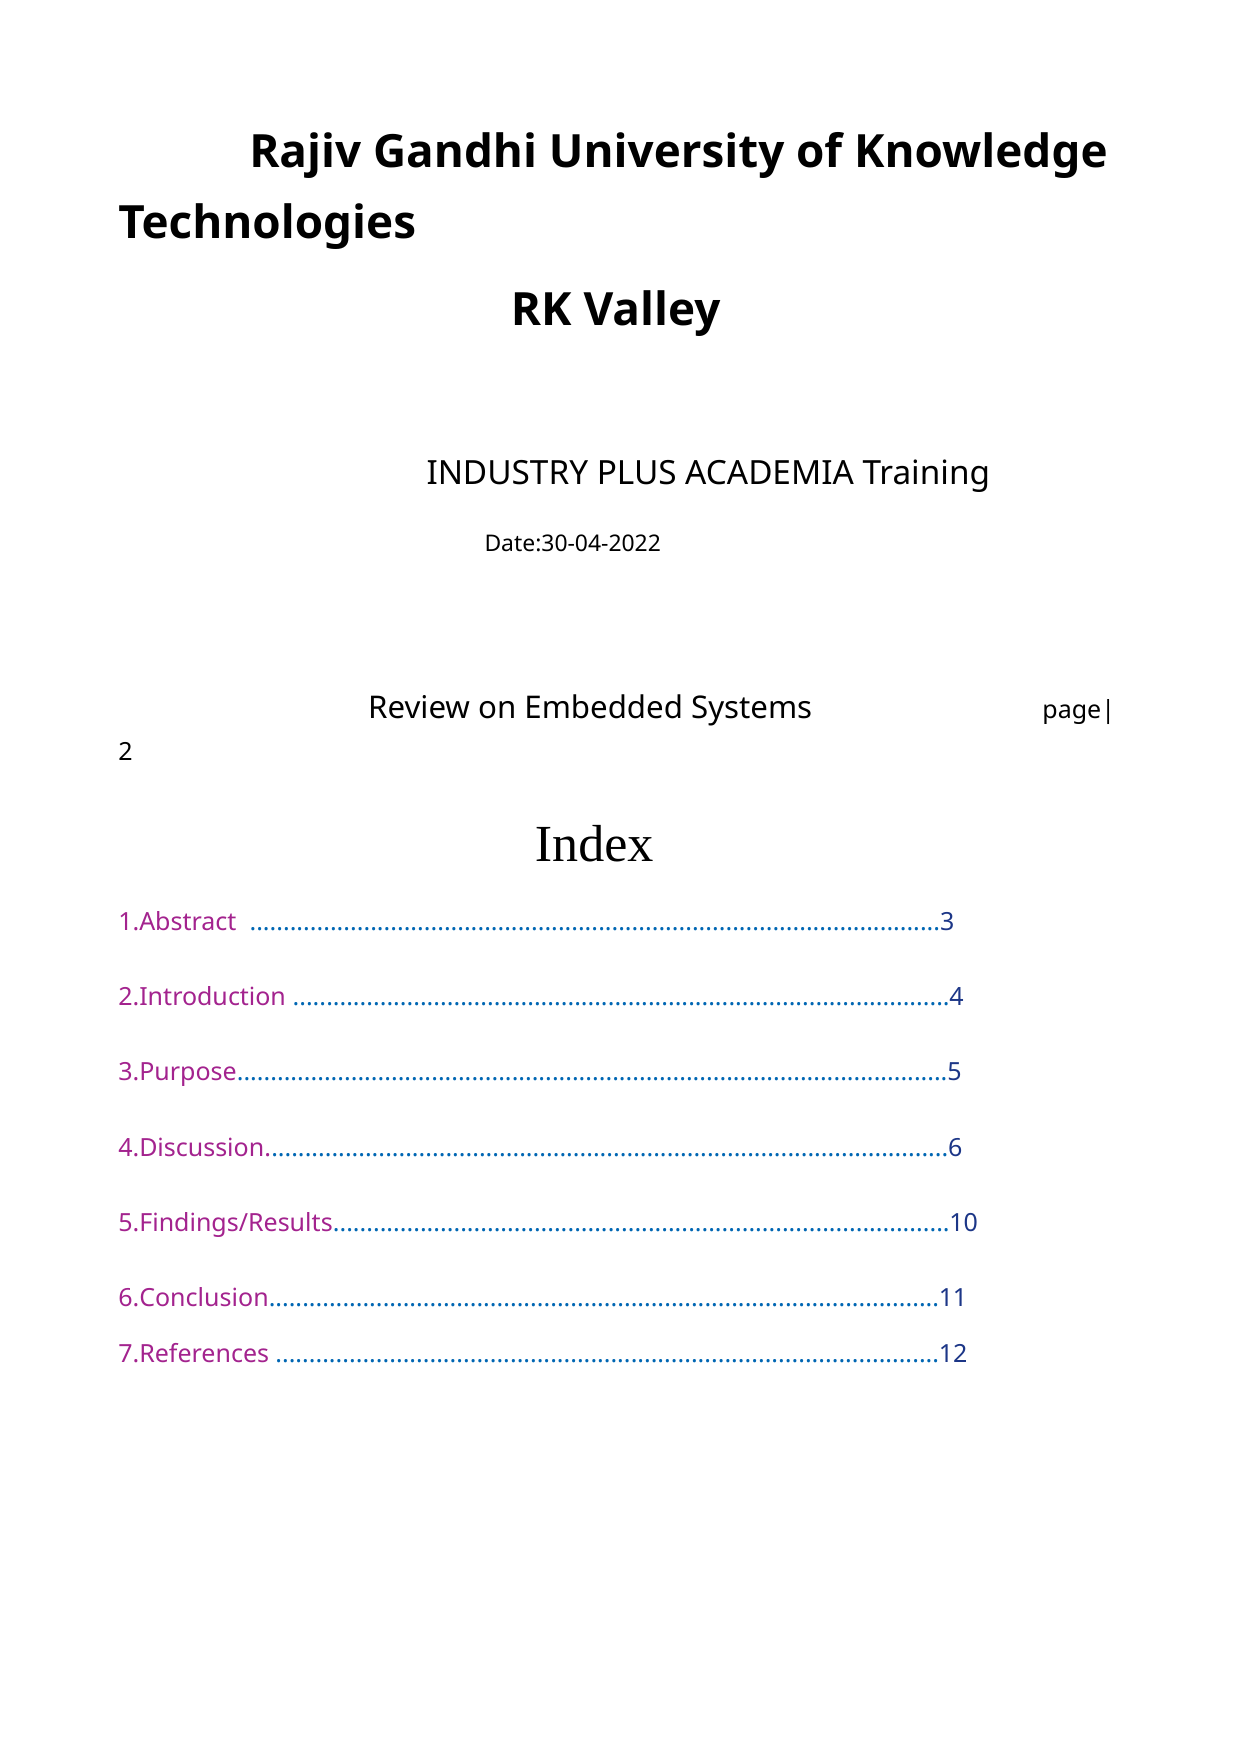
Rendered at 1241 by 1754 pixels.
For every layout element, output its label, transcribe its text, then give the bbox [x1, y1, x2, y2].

text INDUSTRY PLUS ACADEMIA Training [118, 448, 1122, 494]
text Rajiv Gandhi University of Knowledge Technologies [118, 118, 1122, 252]
text Review on Embedded Systems page|2 [118, 683, 1122, 768]
text 4.Discussion......................................................................................................6 [118, 1129, 1122, 1163]
text Date:30-04-2022 [118, 515, 1122, 561]
text 7.References ...................................................................................................12 [118, 1336, 1122, 1370]
text RK Valley [118, 276, 1122, 338]
text 5.Findings/Results............................................................................................10 [118, 1204, 1122, 1238]
subtitle Index [118, 812, 1122, 872]
text 3.Purpose..........................................................................................................5 [118, 1054, 1122, 1088]
text 6.Conclusion....................................................................................................11 [118, 1279, 1122, 1314]
text 1.Abstract .......................................................................................................3 [118, 903, 1122, 938]
text 2.Introduction ..................................................................................................4 [118, 979, 1122, 1013]
